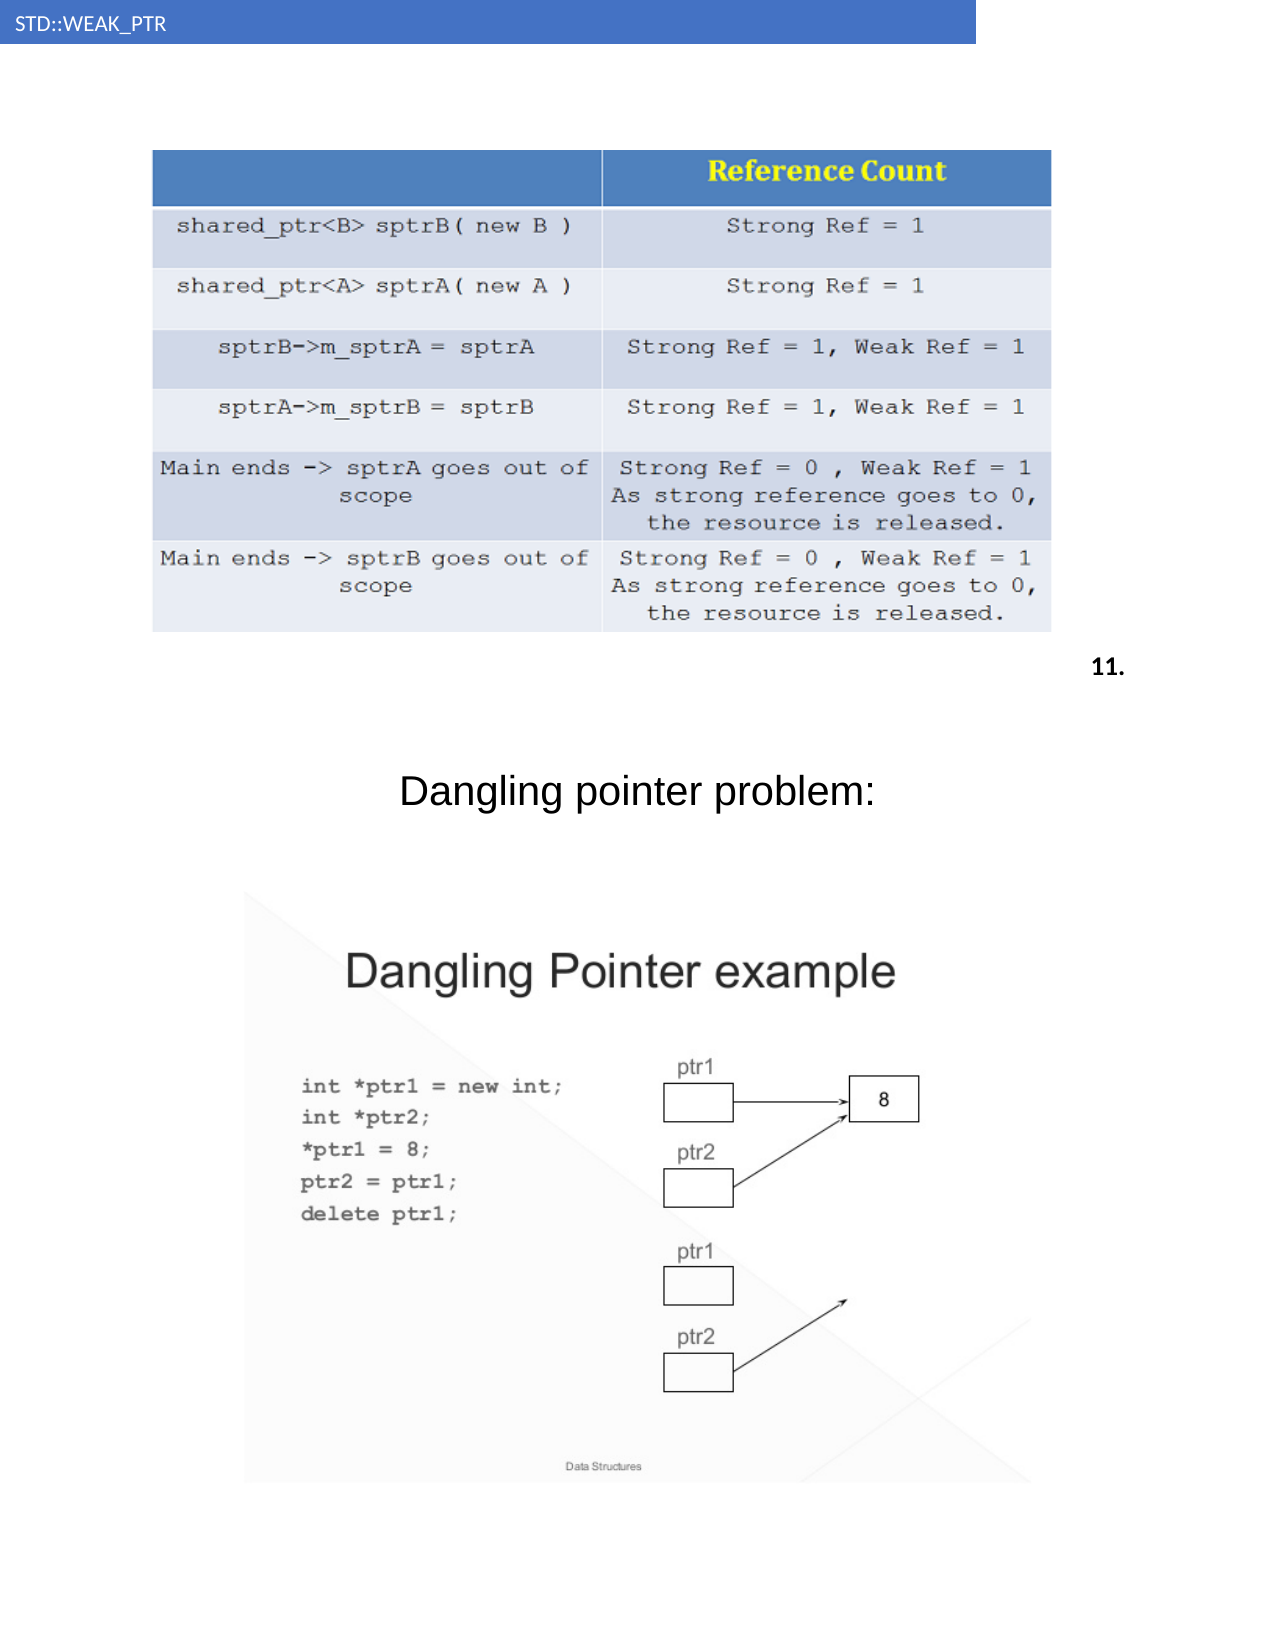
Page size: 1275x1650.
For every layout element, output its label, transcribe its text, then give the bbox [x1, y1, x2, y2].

text 11. [150, 649, 1125, 682]
text Dangling pointer problem: [150, 766, 1125, 814]
